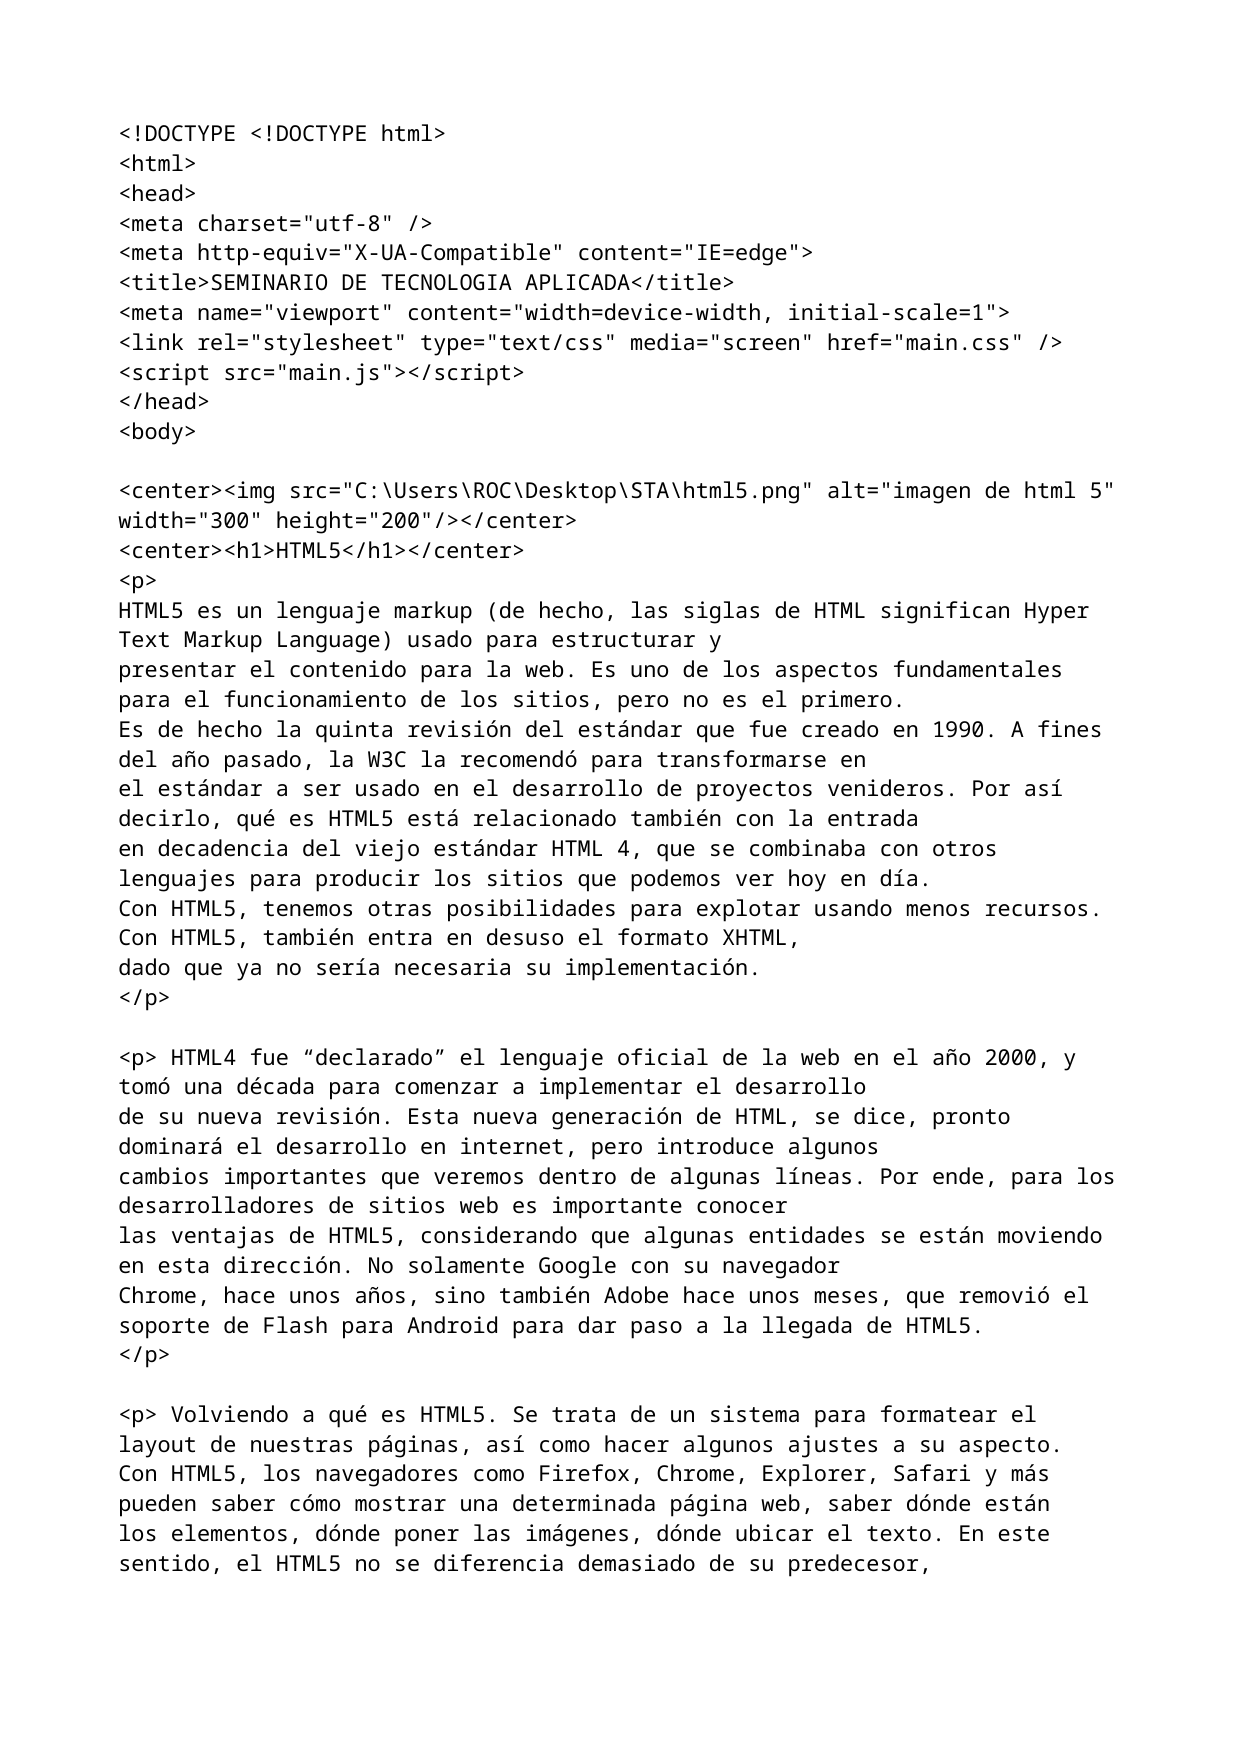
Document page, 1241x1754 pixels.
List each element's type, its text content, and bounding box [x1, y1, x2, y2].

text <p> HTML4 fue “declarado” el lenguaje oficial de la web en el año 2000, y tomó una década para comenzar a implementar el desarrollo [118, 1041, 1122, 1101]
text <title>SEMINARIO DE TECNOLOGIA APLICADA</title> [118, 267, 1122, 297]
text en decadencia del viejo estándar HTML 4, que se combinaba con otros lenguajes para producir los sitios que podemos ver hoy en día. [118, 833, 1122, 893]
text dado que ya no sería necesaria su implementación. [118, 952, 1122, 982]
text el estándar a ser usado en el desarrollo de proyectos venideros. Por así decirlo, qué es HTML5 está relacionado también con la entrada [118, 773, 1122, 833]
text cambios importantes que veremos dentro de algunas líneas. Por ende, para los desarrolladores de sitios web es importante conocer [118, 1161, 1122, 1220]
text <p> [118, 565, 1122, 595]
text <body> [118, 416, 1122, 446]
text los elementos, dónde poner las imágenes, dónde ubicar el texto. En este sentido, el HTML5 no se diferencia demasiado de su predecesor, [118, 1518, 1122, 1578]
text </head> [118, 386, 1122, 416]
text <p> Volviendo a qué es HTML5. Se trata de un sistema para formatear el layout de nuestras páginas, así como hacer algunos ajustes a su aspecto. [118, 1399, 1122, 1458]
text <center><img src="C:\Users\ROC\Desktop\STA\html5.png" alt="imagen de html 5" width="300" height="200"/></center> [118, 476, 1122, 535]
text Es de hecho la quinta revisión del estándar que fue creado en 1990. A fines del año pasado, la W3C la recomendó para transformarse en [118, 714, 1122, 773]
text <meta name="viewport" content="width=device-width, initial-scale=1"> [118, 297, 1122, 327]
text <meta charset="utf-8" /> [118, 207, 1122, 237]
text las ventajas de HTML5, considerando que algunas entidades se están moviendo en esta dirección. No solamente Google con su navegador [118, 1220, 1122, 1280]
text presentar el contenido para la web. Es uno de los aspectos fundamentales para el funcionamiento de los sitios, pero no es el primero. [118, 654, 1122, 714]
text <meta http-equiv="X-UA-Compatible" content="IE=edge"> [118, 237, 1122, 267]
text Con HTML5, los navegadores como Firefox, Chrome, Explorer, Safari y más pueden saber cómo mostrar una determinada página web, saber dónde están [118, 1458, 1122, 1518]
text <html> [118, 148, 1122, 178]
text <!DOCTYPE <!DOCTYPE html> [118, 118, 1122, 148]
text HTML5 es un lenguaje markup (de hecho, las siglas de HTML significan Hyper Text Markup Language) usado para estructurar y [118, 595, 1122, 654]
text </p> [118, 1339, 1122, 1369]
text Chrome, hace unos años, sino también Adobe hace unos meses, que removió el soporte de Flash para Android para dar paso a la llegada de HTML5. [118, 1280, 1122, 1339]
text de su nueva revisión. Esta nueva generación de HTML, se dice, pronto dominará el desarrollo en internet, pero introduce algunos [118, 1101, 1122, 1161]
text <script src="main.js"></script> [118, 356, 1122, 386]
text <head> [118, 178, 1122, 207]
text <center><h1>HTML5</h1></center> [118, 535, 1122, 565]
text </p> [118, 982, 1122, 1012]
text <link rel="stylesheet" type="text/css" media="screen" href="main.css" /> [118, 327, 1122, 356]
text Con HTML5, tenemos otras posibilidades para explotar usando menos recursos. Con HTML5, también entra en desuso el formato XHTML, [118, 893, 1122, 952]
